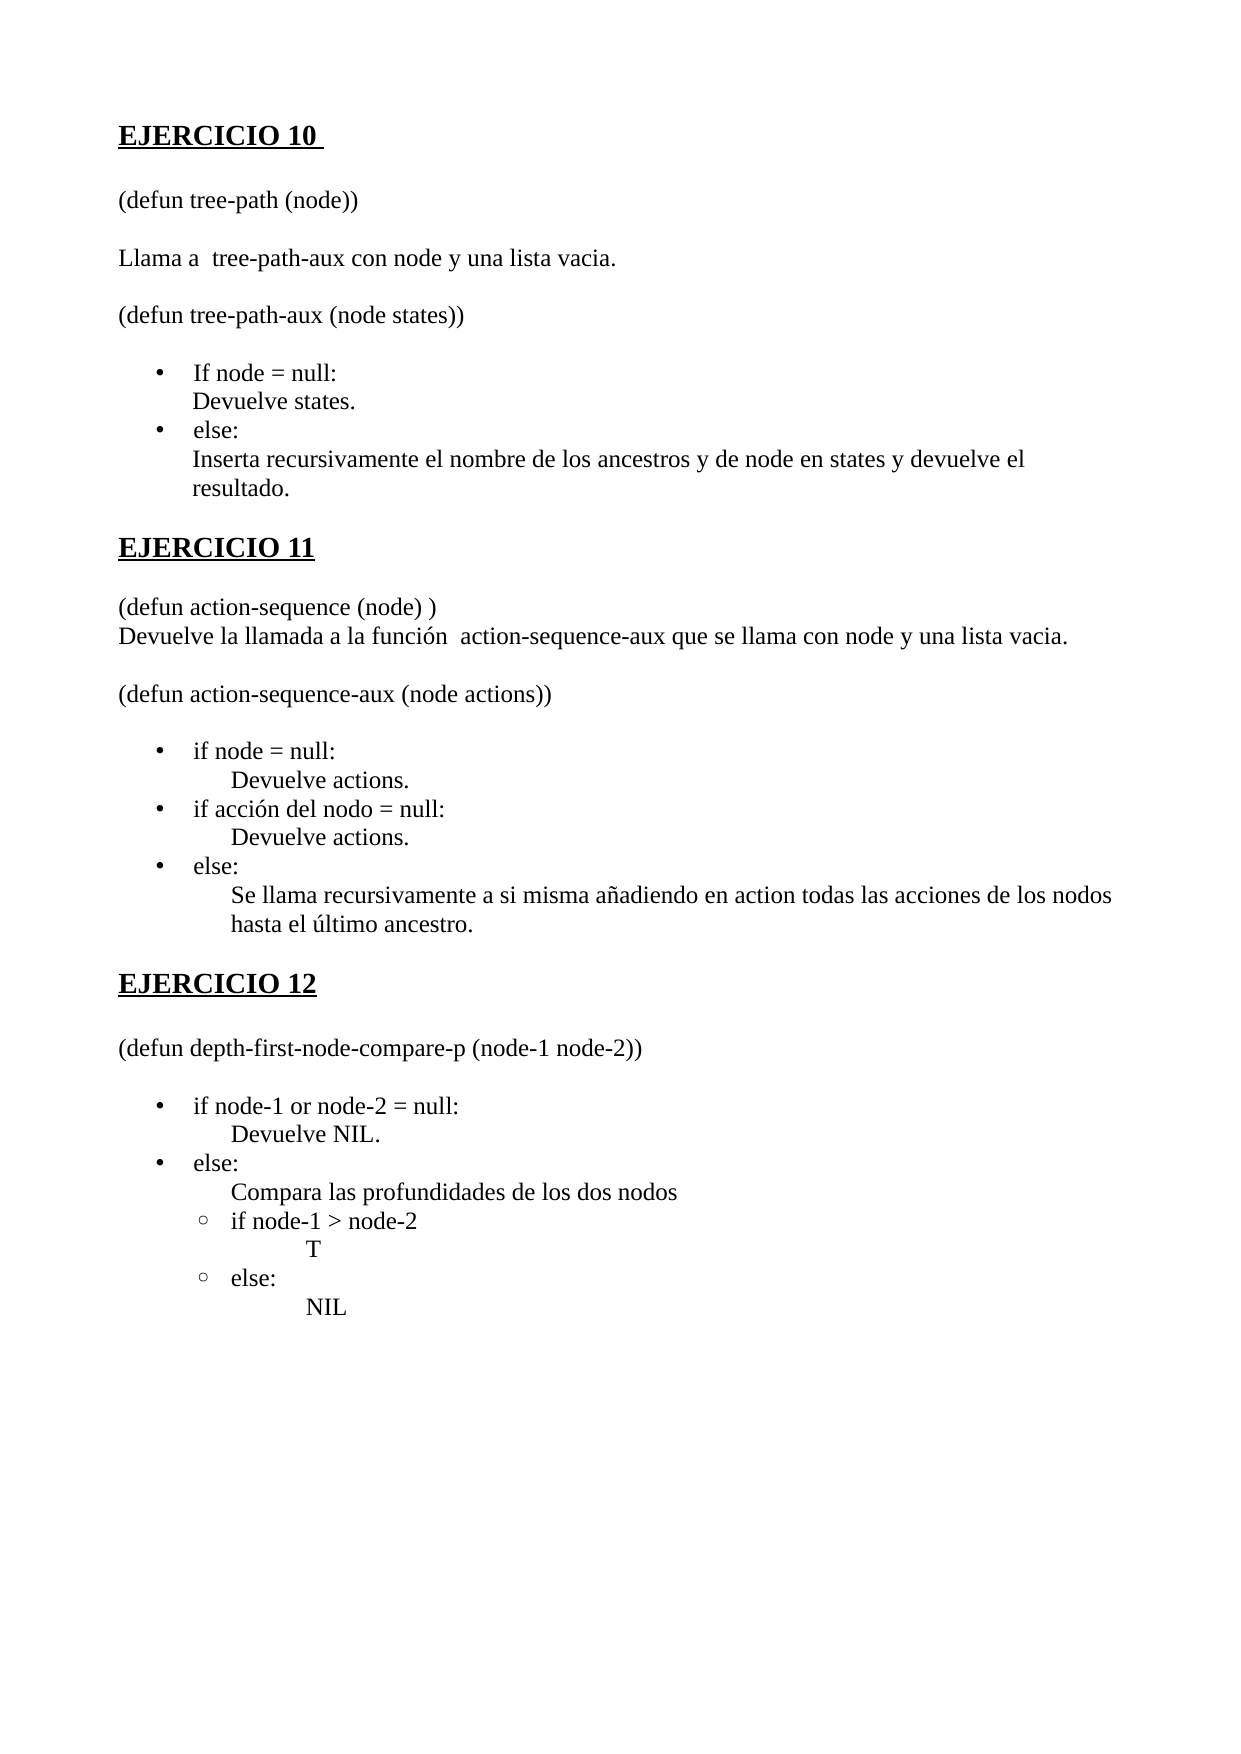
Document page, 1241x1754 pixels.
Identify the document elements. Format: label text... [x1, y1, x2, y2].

text (defun action-sequence-aux (node actions)) [118, 679, 1122, 707]
list Devuelve actions. [193, 765, 1122, 794]
list Devuelve actions. [193, 822, 1122, 851]
text Inserta recursivamente el nombre de los ancestros y de node en states y devuelve el resultado. [118, 444, 1122, 501]
text (defun depth-first-node-compare-p (node-1 node-2)) [118, 1033, 1122, 1062]
list NIL [268, 1292, 1122, 1321]
text (defun action-sequence (node) ) [118, 592, 1122, 621]
list if node-1 or node-2 = null: [156, 1091, 1122, 1119]
list else: [156, 415, 1122, 444]
text EJERCICIO 11 [118, 530, 1122, 564]
list Devuelve NIL. [193, 1119, 1122, 1148]
list if node-1 > node-2 [193, 1206, 1122, 1234]
list T [268, 1234, 1122, 1263]
text Devuelve la llamada a la función action-sequence-aux que se llama con node y una lista vacia. [118, 621, 1122, 650]
text (defun tree-path-aux (node states)) [118, 300, 1122, 329]
list Compara las profundidades de los dos nodos [193, 1177, 1122, 1206]
text Llama a tree-path-aux con node y una lista vacia. [118, 243, 1122, 271]
list If node = null: [156, 358, 1122, 386]
list Se llama recursivamente a si misma añadiendo en action todas las acciones de los nodos hasta el último ancestro. [193, 880, 1122, 937]
text (defun tree-path (node)) [118, 185, 1122, 214]
text EJERCICIO 10 [118, 118, 1122, 152]
list if node = null: [156, 736, 1122, 765]
list if acción del nodo = null: [156, 794, 1122, 822]
list else: [193, 1263, 1122, 1292]
text EJERCICIO 12 [118, 966, 1122, 1000]
list else: [156, 851, 1122, 880]
text Devuelve states. [118, 386, 1122, 415]
list else: [156, 1148, 1122, 1177]
